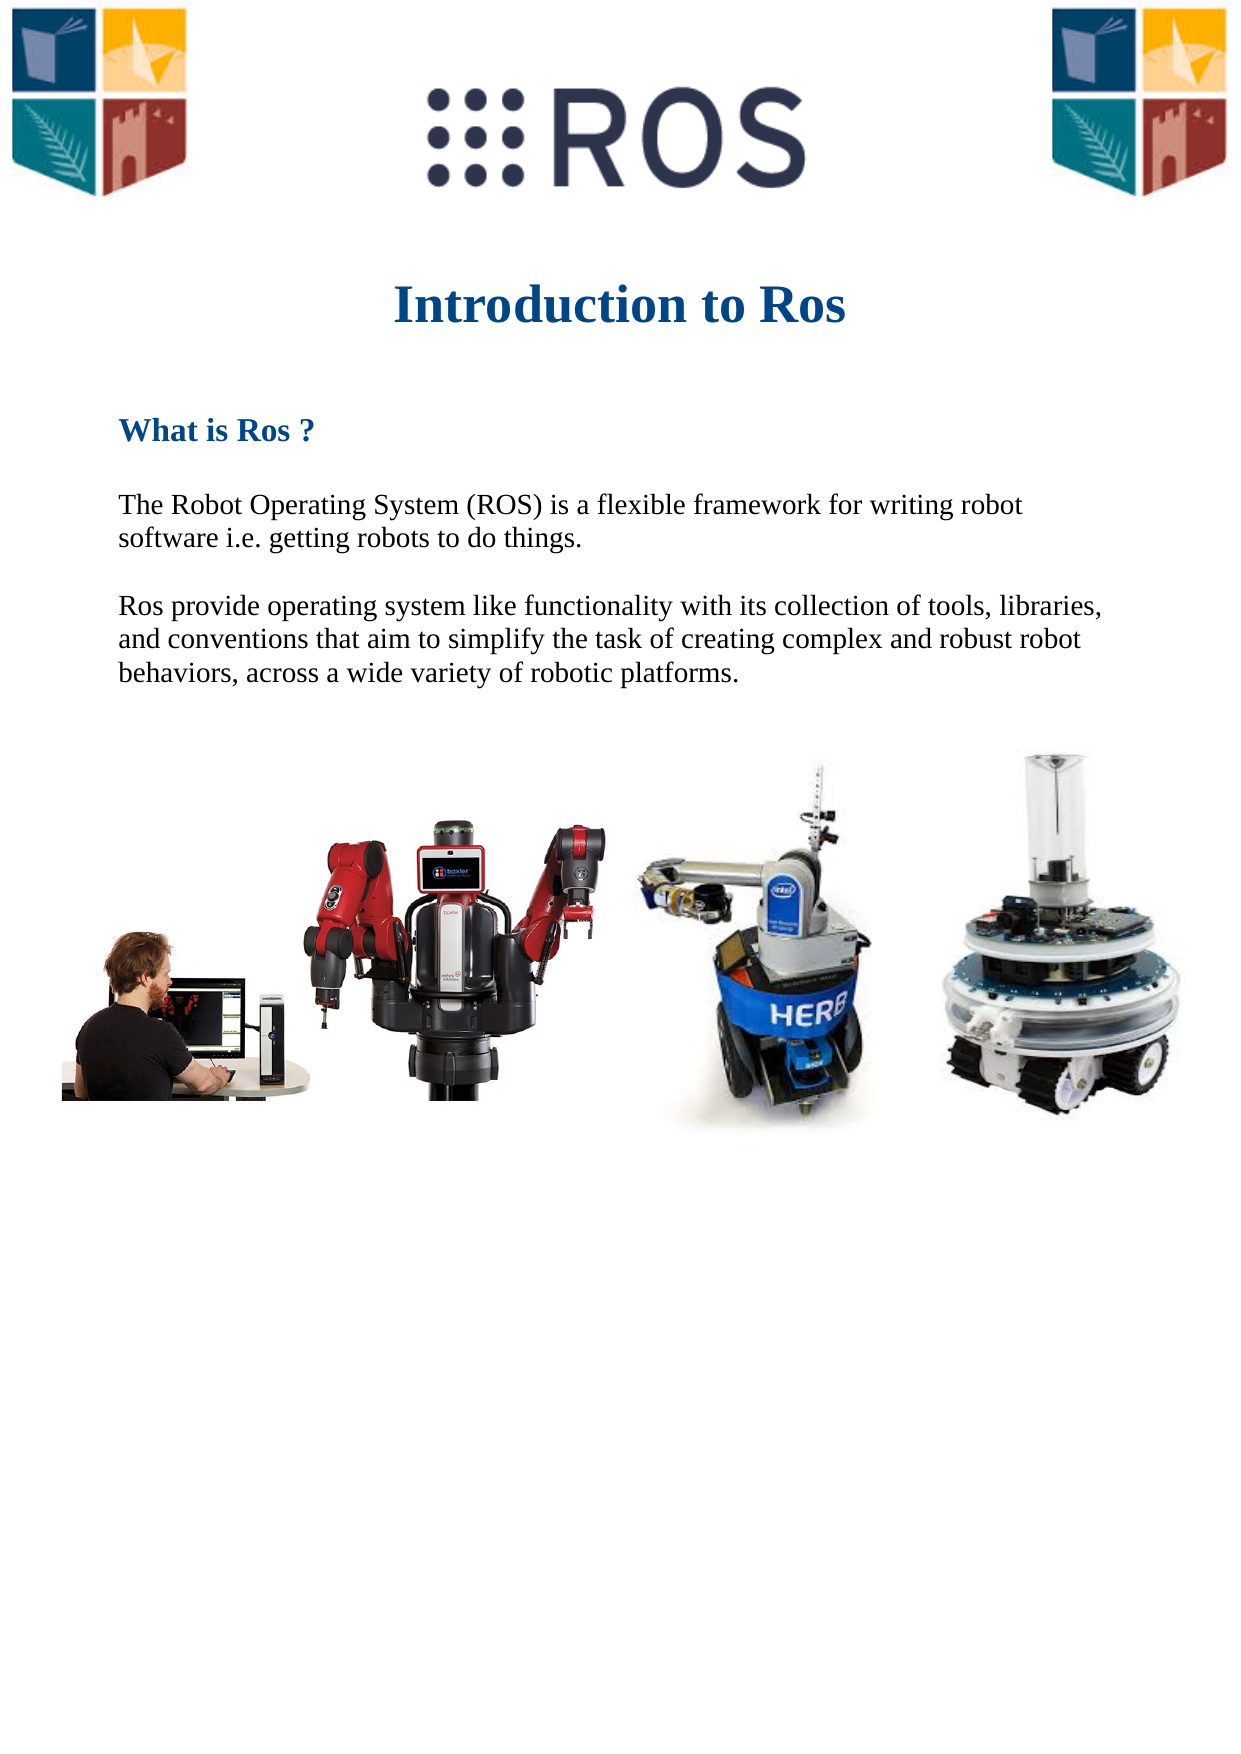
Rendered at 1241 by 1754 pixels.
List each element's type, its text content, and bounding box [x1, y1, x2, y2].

picture [1040, 0, 1240, 201]
text What is Ros ? [118, 410, 1122, 449]
picture [421, 81, 819, 196]
picture [0, 0, 200, 201]
text Ros provide operating system like functionality with its collection of tools, libraries, and conventions that aim to simplify the task of creating complex and robust robot behaviors, across a wide variety of robotic platforms. [118, 588, 1122, 688]
text The Robot Operating System (ROS) is a flexible framework for writing robot software i.e. getting robots to do things. [118, 487, 1122, 554]
picture [61, 722, 1188, 1153]
text Introduction to Ros [118, 271, 1122, 334]
